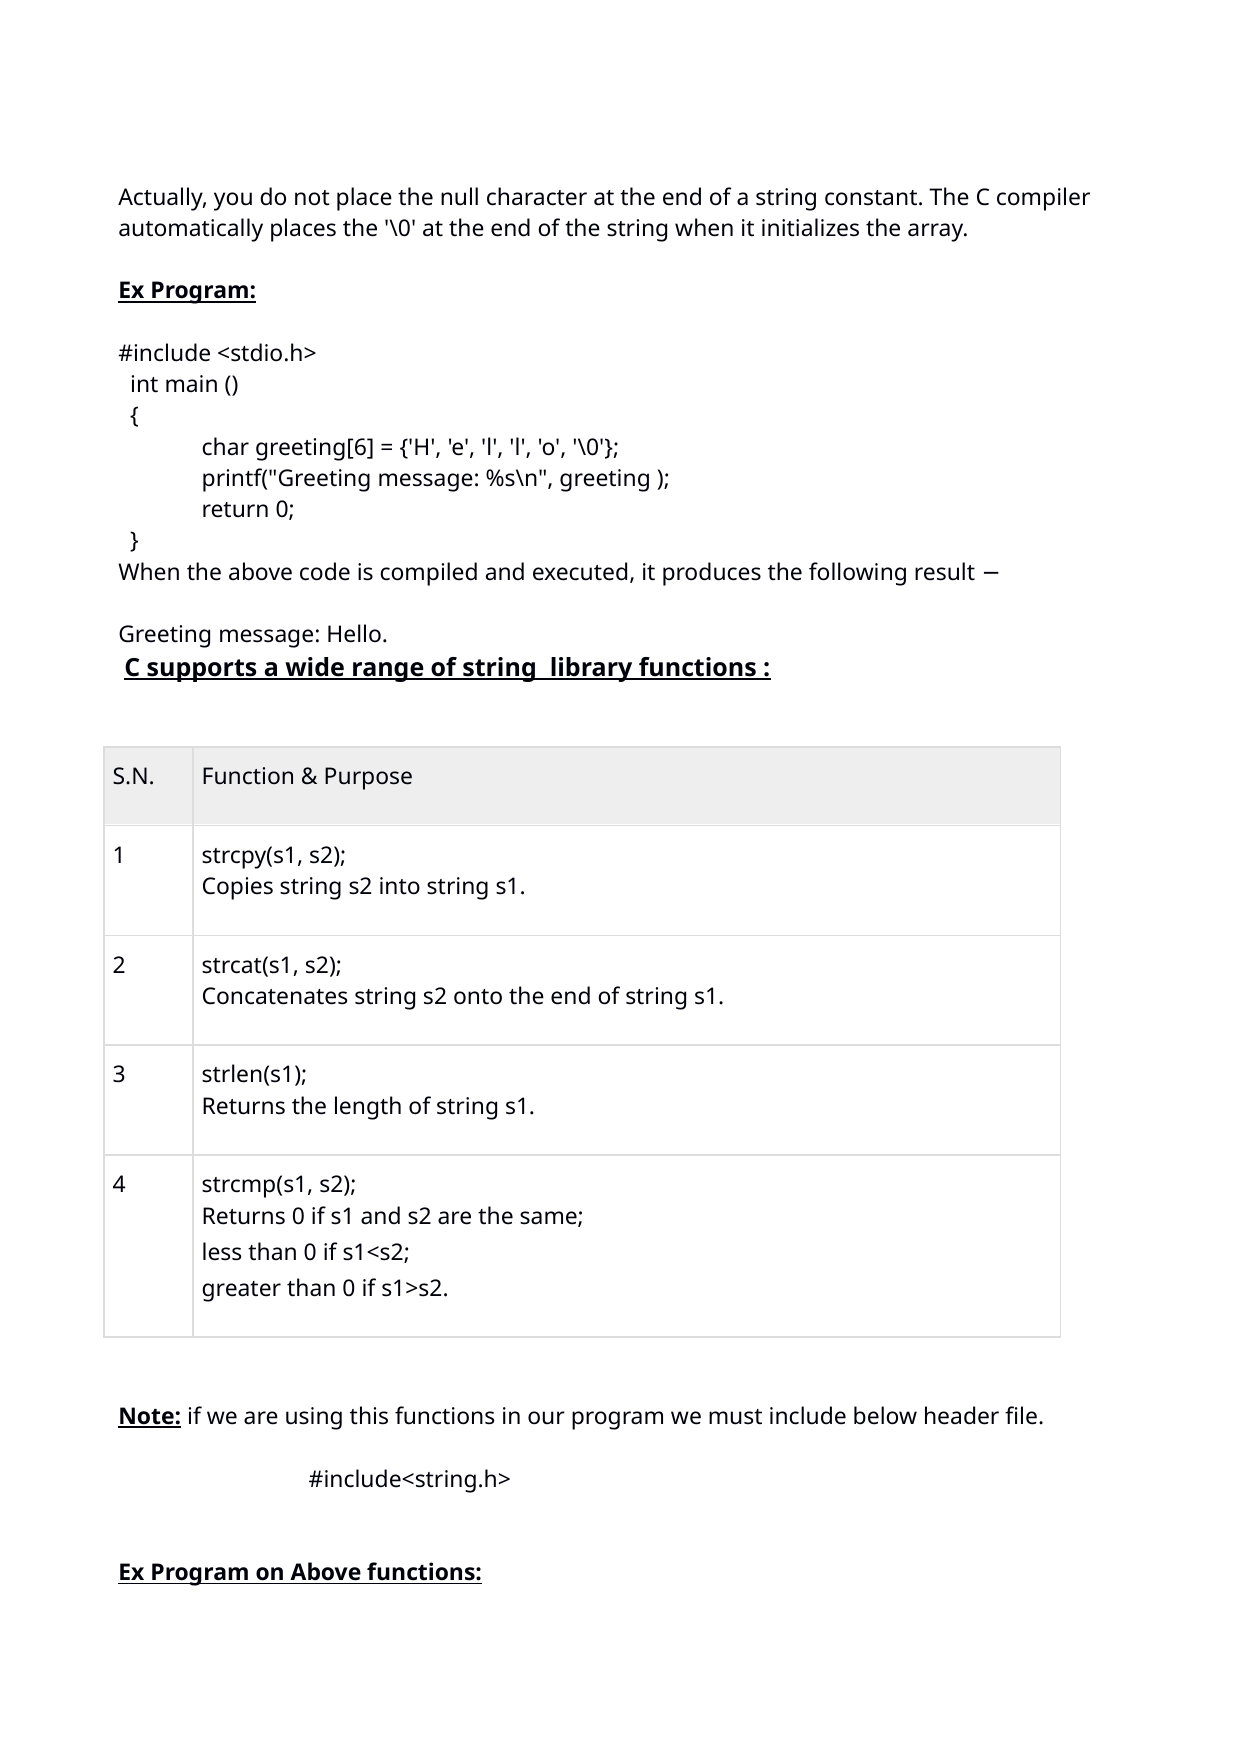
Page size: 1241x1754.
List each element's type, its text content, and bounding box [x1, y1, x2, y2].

table_cell strcmp(s1, s2); Returns 0 if s1 and s2 are the same; less than 0 if s1<s2; greater than 0 if s1>s2. [194, 1156, 1060, 1336]
table_cell 2 [105, 936, 192, 1044]
text printf("Greeting message: %s\n", greeting ); [118, 462, 1122, 493]
table_cell 3 [105, 1046, 192, 1154]
table_header S.N. [105, 748, 192, 824]
text } [118, 524, 1122, 556]
text Ex Program on Above functions: [118, 1556, 1122, 1588]
table_header Function & Purpose [194, 748, 1060, 824]
table_cell strcat(s1, s2); Concatenates string s2 onto the end of string s1. [194, 936, 1060, 1044]
text { [118, 399, 1122, 431]
text Greeting message: Hello. [118, 618, 1122, 649]
text C supports a wide range of string library functions : [118, 649, 1122, 683]
text char greeting[6] = {'H', 'e', 'l', 'l', 'o', '\0'}; [118, 431, 1122, 462]
text Ex Program: [118, 274, 1122, 306]
text #include <stdio.h> [118, 337, 1122, 368]
text int main () [118, 368, 1122, 399]
table_cell strlen(s1); Returns the length of string s1. [194, 1046, 1060, 1154]
table_cell strcpy(s1, s2); Copies string s2 into string s1. [194, 826, 1060, 934]
text Actually, you do not place the null character at the end of a string constant. The C compiler automatically places the '\0' at the end of the string when it initializes the array. [118, 181, 1122, 243]
text #include<string.h> [118, 1463, 1122, 1494]
text return 0; [118, 493, 1122, 524]
text When the above code is compiled and executed, it produces the following result − [118, 556, 1122, 587]
text Note: if we are using this functions in our program we must include below header file. [118, 1400, 1122, 1431]
table_cell 4 [105, 1156, 192, 1336]
table_cell 1 [105, 826, 192, 934]
